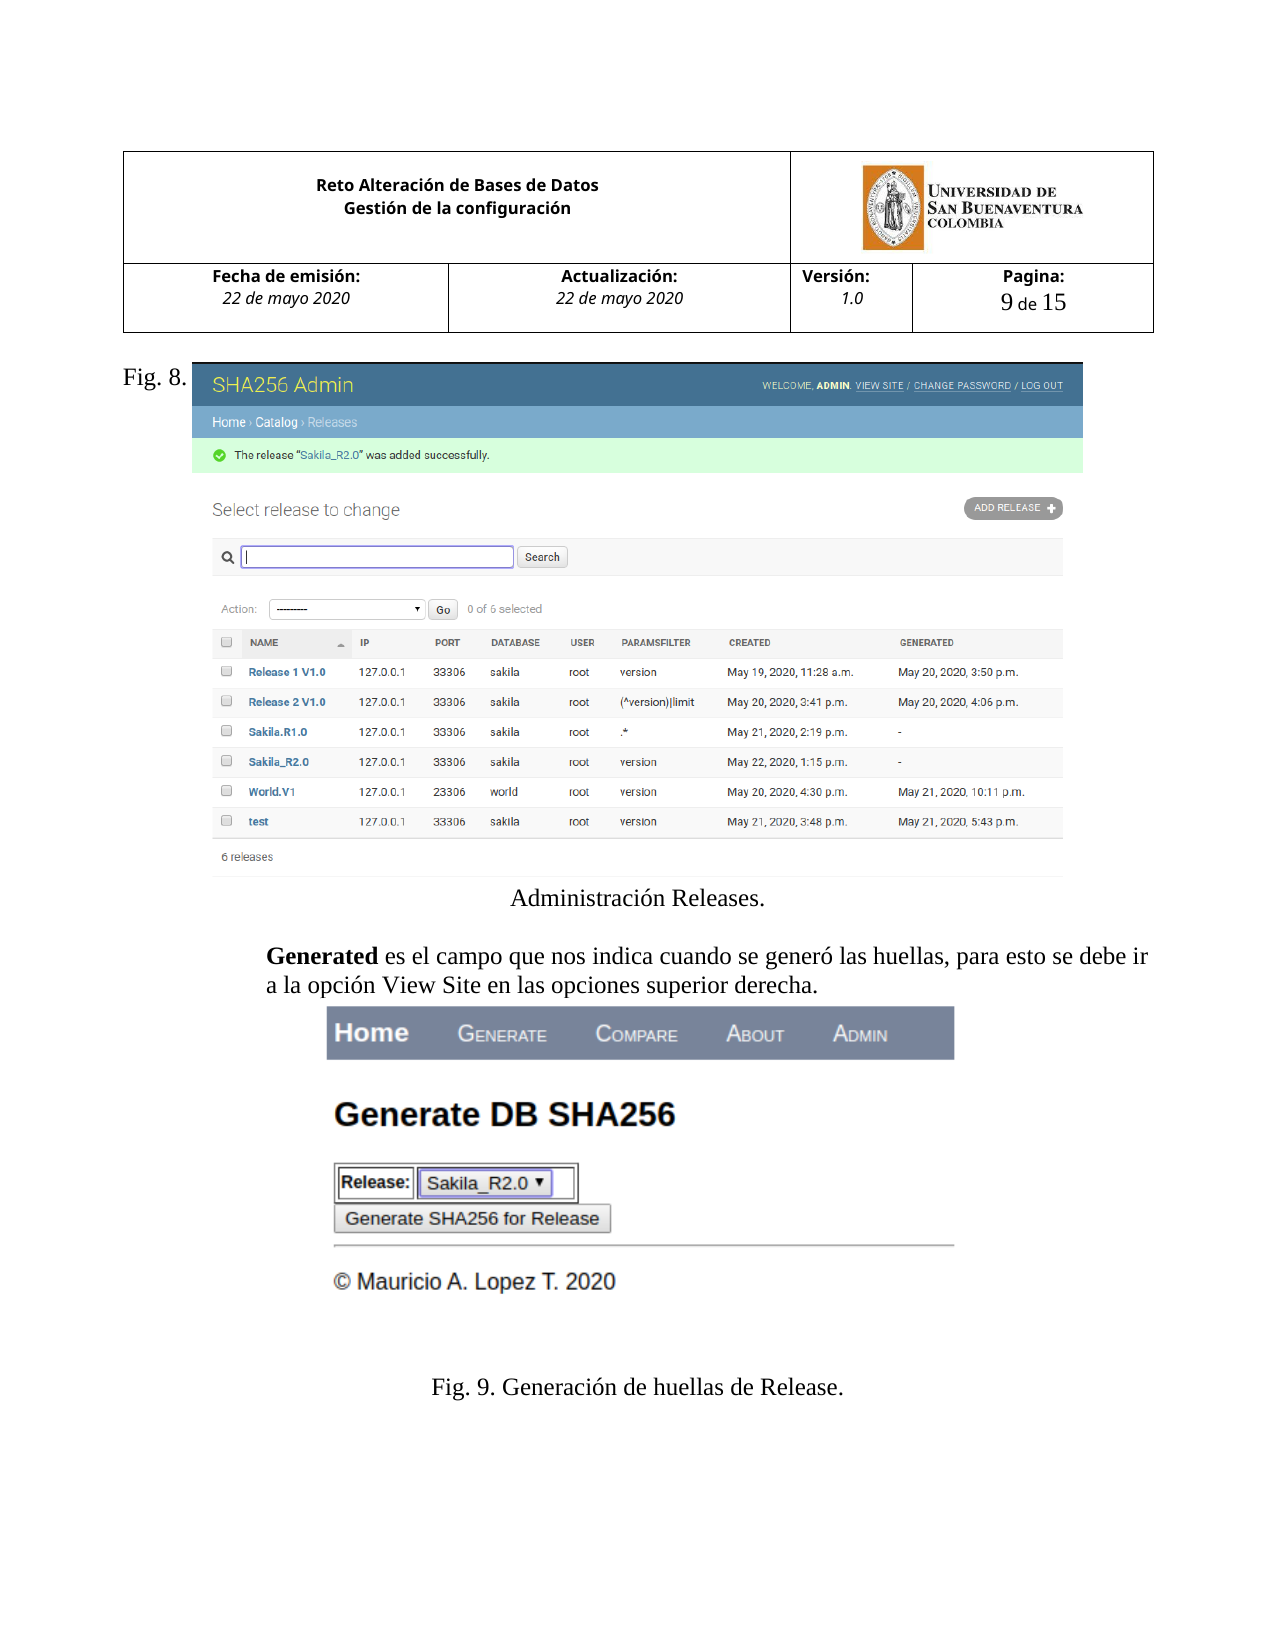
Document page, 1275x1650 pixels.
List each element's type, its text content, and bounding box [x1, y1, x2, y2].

picture [861, 161, 1084, 254]
picture [192, 362, 1083, 884]
text Generated es el campo que nos indica cuando se generó las huellas, para esto se debe ir a la opción View Site en las opciones superior derecha. [266, 941, 1157, 998]
picture [320, 998, 955, 1349]
text Fig. 8. Administración Releases. [118, 362, 1157, 912]
text Fig. 9. Generación de huellas de Release. [118, 1372, 1157, 1401]
